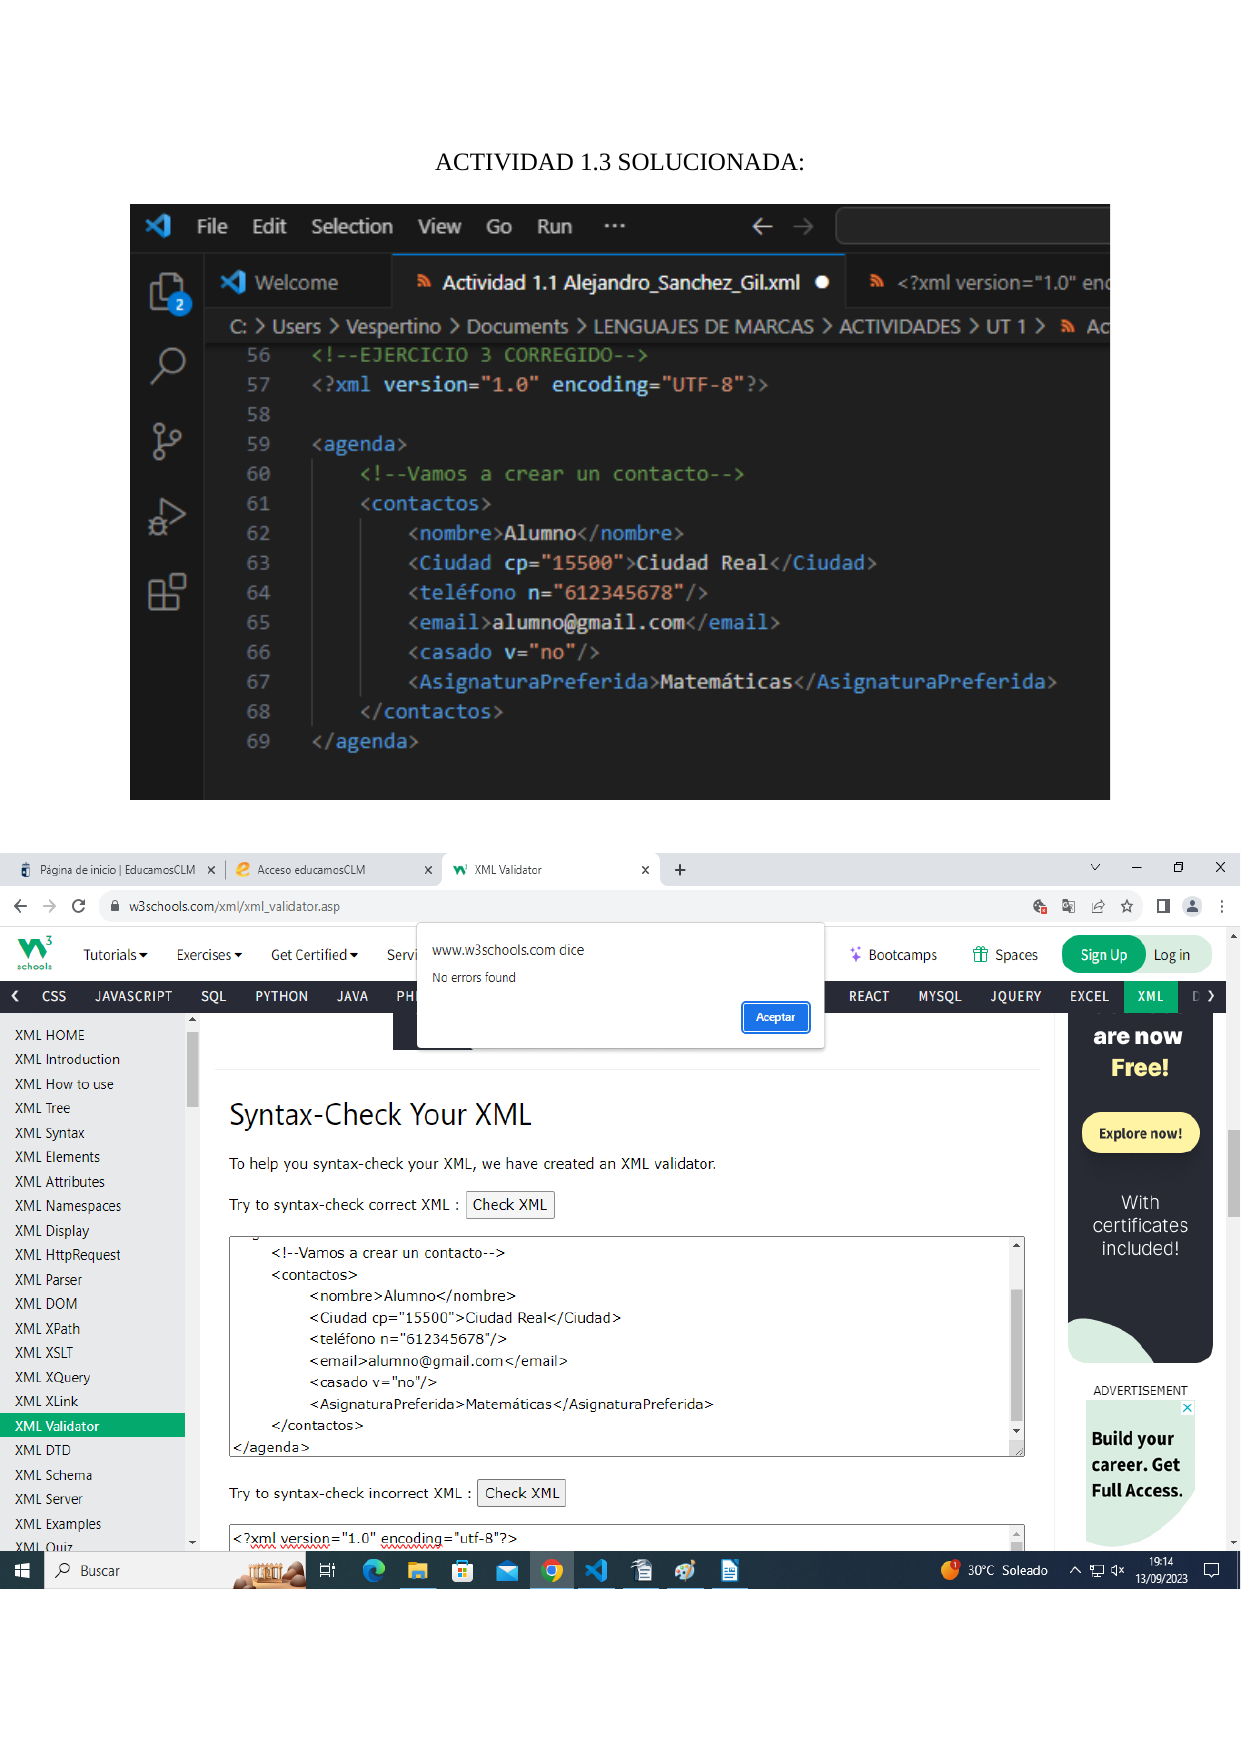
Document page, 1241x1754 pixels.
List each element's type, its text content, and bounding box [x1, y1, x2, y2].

picture [130, 204, 1110, 800]
picture [0, 853, 1241, 1589]
text ACTIVIDAD 1.3 SOLUCIONADA: [118, 147, 1122, 176]
